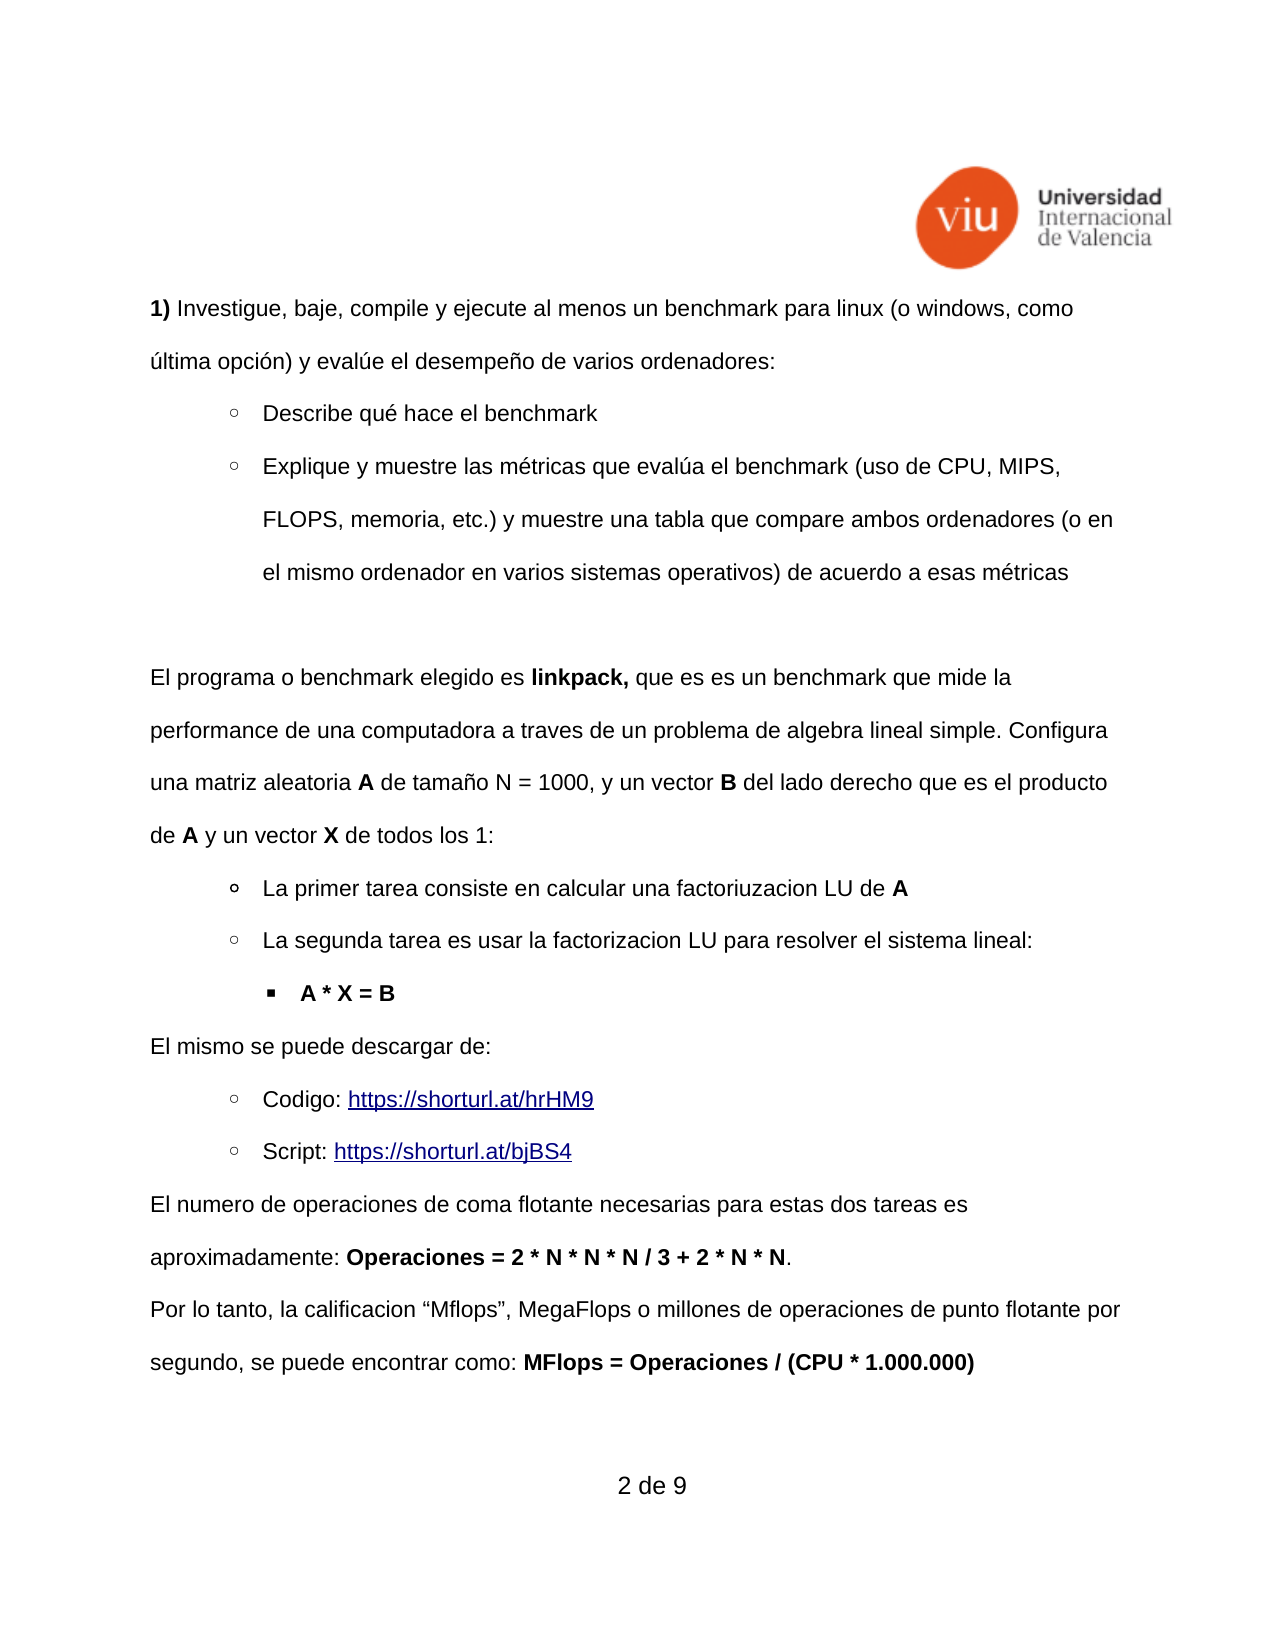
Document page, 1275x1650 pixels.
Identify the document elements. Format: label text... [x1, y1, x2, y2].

text El programa o benchmark elegido es linkpack, que es es un benchmark que mide la performance de una computadora a traves de un problema de algebra lineal simple. Configura una matriz aleatoria A de tamaño N = 1000, y un vector B del lado derecho que es el producto de A y un vector X de todos los 1: [150, 664, 1125, 848]
picture [913, 162, 1175, 274]
text 1) Investigue, baje, compile y ejecute al menos un benchmark para linux (o windows, como última opción) y evalúe el desempeño de varios ordenadores: [150, 295, 1125, 374]
list Codigo: https://shorturl.at/hrHM9 [225, 1086, 1125, 1112]
list Describe qué hace el benchmark [225, 400, 1125, 427]
list La primer tarea consiste en calcular una factoriuzacion LU de A [225, 875, 1125, 901]
list Script: https://shorturl.at/bjBS4 [225, 1138, 1125, 1165]
list La segunda tarea es usar la factorizacion LU para resolver el sistema lineal: [225, 927, 1125, 954]
text Por lo tanto, la calificacion “Mflops”, MegaFlops o millones de operaciones de punto flotante por segundo, se puede encontrar como: MFlops = Operaciones / (CPU * 1.000.000) [150, 1296, 1125, 1376]
list A * X = B [262, 980, 1125, 1007]
text El mismo se puede descargar de: [150, 1033, 1125, 1059]
list Explique y muestre las métricas que evalúa el benchmark (uso de CPU, MIPS, FLOPS, memoria, etc.) y muestre una tabla que compare ambos ordenadores (o en el mismo ordenador en varios sistemas operativos) de acuerdo a esas métricas [225, 453, 1125, 585]
text El numero de operaciones de coma flotante necesarias para estas dos tareas es aproximadamente: Operaciones = 2 * N * N * N / 3 + 2 * N * N. [150, 1191, 1125, 1270]
